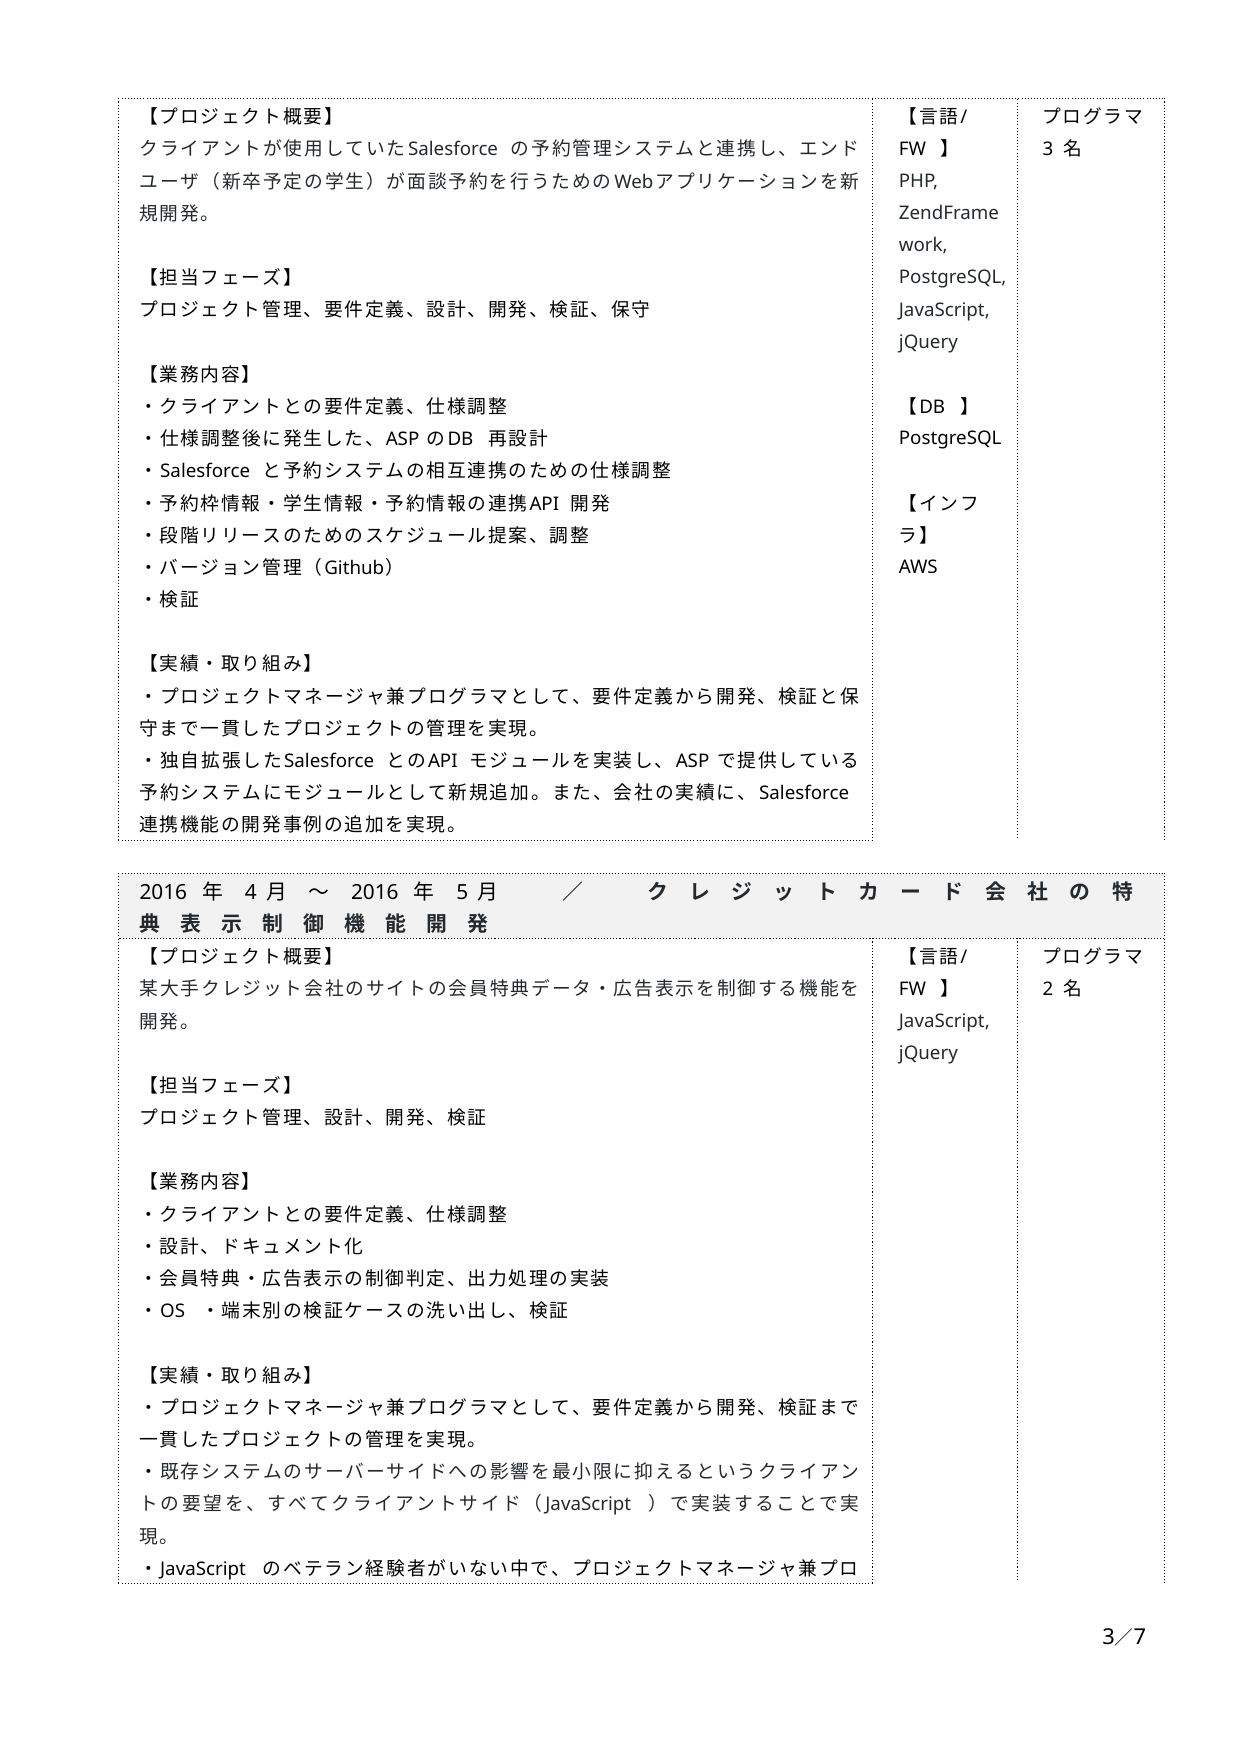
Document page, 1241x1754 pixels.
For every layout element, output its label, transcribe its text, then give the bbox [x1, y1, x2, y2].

table_header 2016年4月～2016年5月 ／ クレジットカード会社の特典表示制御機能開発 [119, 873, 1164, 938]
table_cell 【プロジェクト概要】 クライアントが使用していたSalesforceの予約管理システムと連携し、エンドユーザ（新卒予定の学生）が面談予約を行うためのWebアプリケーションを新規開発。 【担当フェーズ】 プロジェクト管理、要件定義、設計、開発、検証、保守 【業務内容】 ・クライアントとの要件定義、仕様調整 ・仕様調整後に発生した、ASPのDB再設計 ・Salesforceと予約システムの相互連携のための仕様調整 ・予約枠情報・学生情報・予約情報の連携API開発 ・段階リリースのためのスケジュール提案、調整 ・バージョン管理（Github） ・検証 【実績・取り組み】 ・プロジェクトマネージャ兼プログラマとして、要件定義から開発、検証と保守まで一貫したプロジェクトの管理を実現。 ・独自拡張したSalesforceとのAPIモジュールを実装し、ASPで提供している予約システムにモジュールとして新規追加。また、会社の実績に、Salesforce連携機能の開発事例の追加を実現。 [119, 98, 873, 840]
table_cell 【プロジェクト概要】 某大手クレジット会社のサイトの会員特典データ・広告表示を制御する機能を開発。 【担当フェーズ】 プロジェクト管理、設計、開発、検証 【業務内容】 ・クライアントとの要件定義、仕様調整 ・設計、ドキュメント化 ・会員特典・広告表示の制御判定、出力処理の実装 ・OS・端末別の検証ケースの洗い出し、検証 【実績・取り組み】 ・プロジェクトマネージャ兼プログラマとして、要件定義から開発、検証まで一貫したプロジェクトの管理を実現。 ・既存システムのサーバーサイドへの影響を最小限に抑えるというクライアントの要望を、すべてクライアントサイド（JavaScript）で実装することで実現。 ・JavaScriptのベテラン経験者がいない中で、プロジェクトマネージャ兼プロ [119, 938, 873, 1583]
table_cell 【言語/FW】 PHP, ZendFramework, PostgreSQL, JavaScript, jQuery 【DB】 PostgreSQL 【インフラ】 AWS [873, 98, 1018, 840]
table_cell プログラマ 2名 [1018, 938, 1164, 1583]
table_cell プログラマ 3名 [1018, 98, 1164, 840]
table_cell 【言語/FW】 JavaScript, jQuery [873, 938, 1018, 1583]
